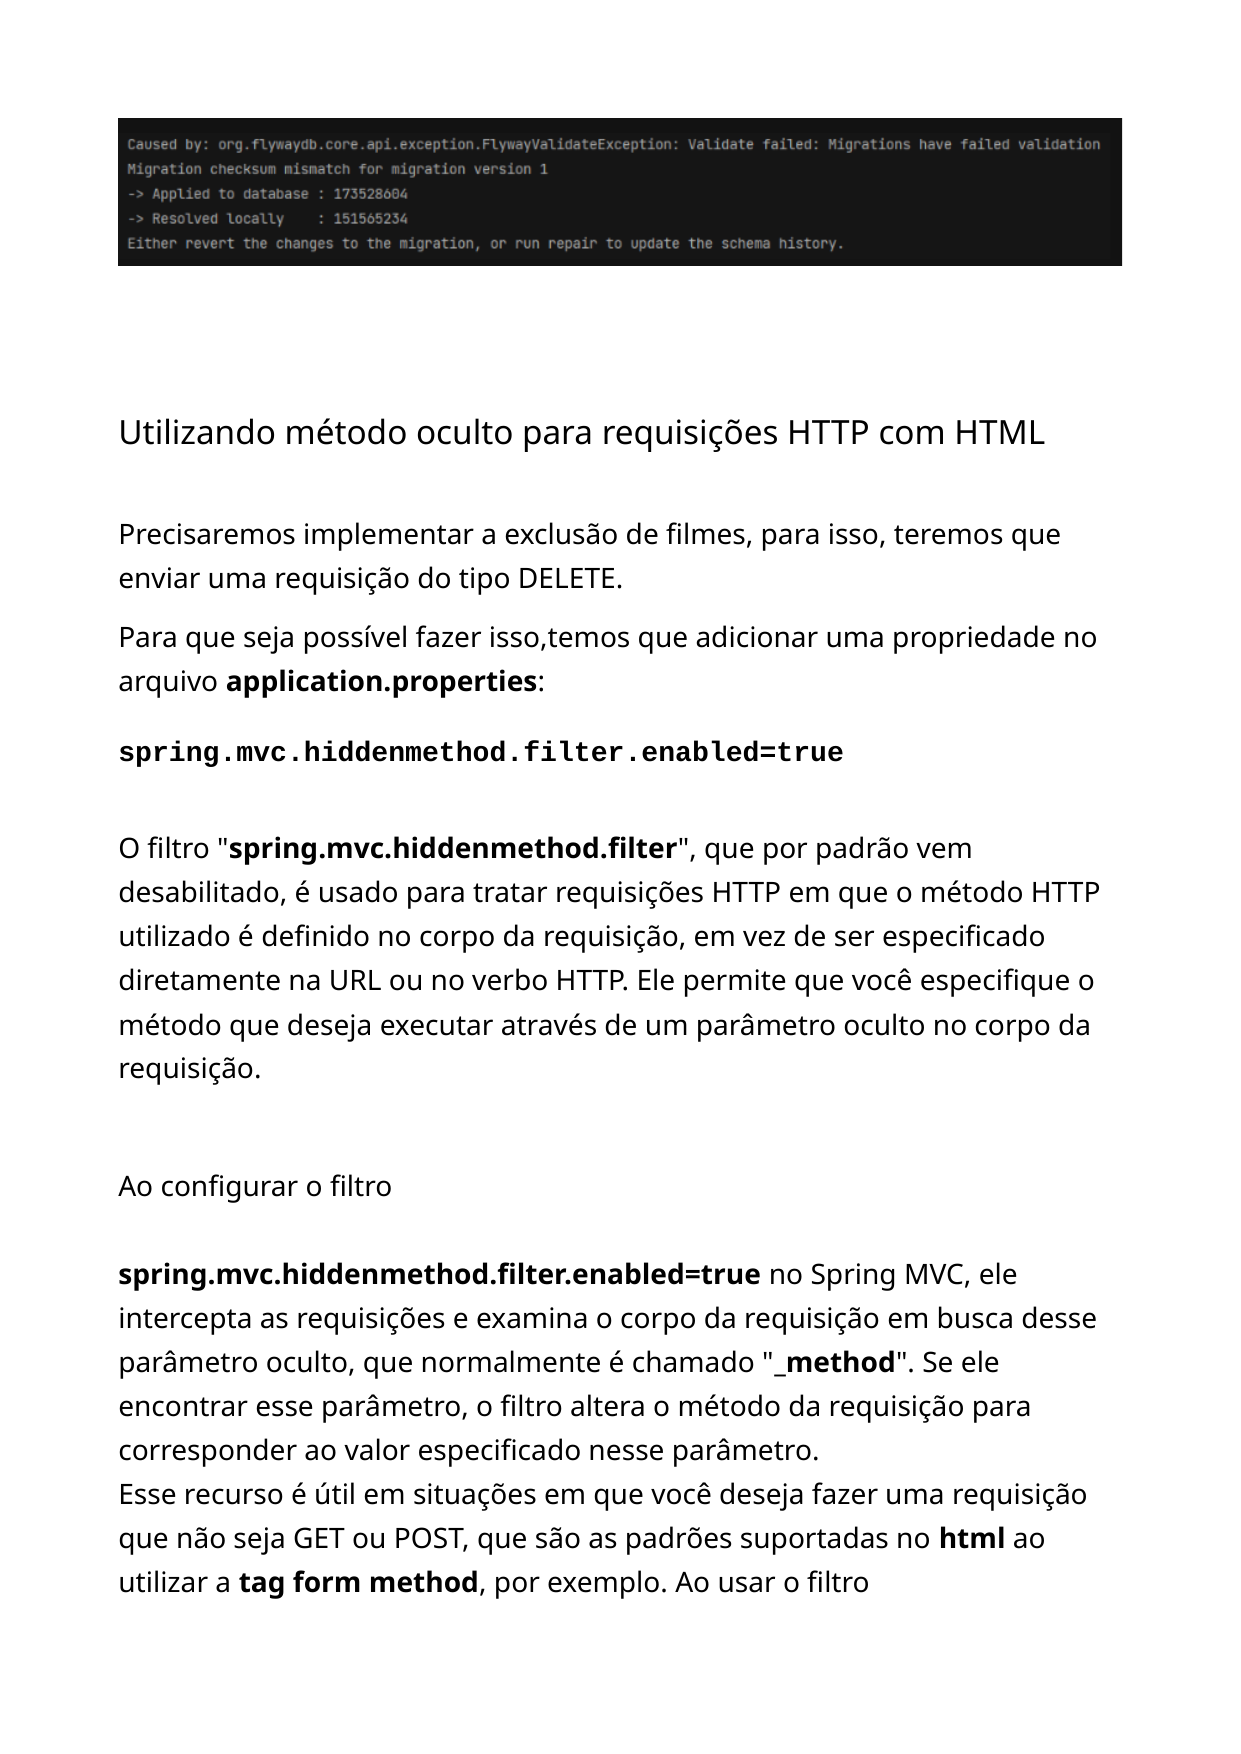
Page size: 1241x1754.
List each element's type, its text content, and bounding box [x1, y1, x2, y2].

text Para que seja possível fazer isso,temos que adicionar uma propriedade no arquivo application.properties: [118, 617, 1122, 700]
subtitle Utilizando método oculto para requisições HTTP com HTML [118, 409, 1122, 454]
text Ao configurar o filtro [118, 1166, 1122, 1204]
text O filtro "spring.mvc.hiddenmethod.filter", que por padrão vem desabilitado, é usado para tratar requisições HTTP em que o método HTTP utilizado é definido no corpo da requisição, em vez de ser especificado diretamente na URL ou no verbo HTTP. Ele permite que você especifique o método que deseja executar através de um parâmetro oculto no corpo da requisição. [118, 828, 1122, 1087]
text spring.mvc.hiddenmethod.filter.enabled=true [118, 738, 1122, 770]
text spring.mvc.hiddenmethod.filter.enabled=true no Spring MVC, ele intercepta as requisições e examina o corpo da requisição em busca desse parâmetro oculto, que normalmente é chamado "_method". Se ele encontrar esse parâmetro, o filtro altera o método da requisição para corresponder ao valor especificado nesse parâmetro. [118, 1254, 1122, 1469]
picture [118, 118, 1123, 266]
text Precisaremos implementar a exclusão de filmes, para isso, teremos que enviar uma requisição do tipo DELETE. [118, 514, 1122, 597]
text Esse recurso é útil em situações em que você deseja fazer uma requisição que não seja GET ou POST, que são as padrões suportadas no html ao utilizar a tag form method, por exemplo. Ao usar o filtro [118, 1474, 1122, 1601]
